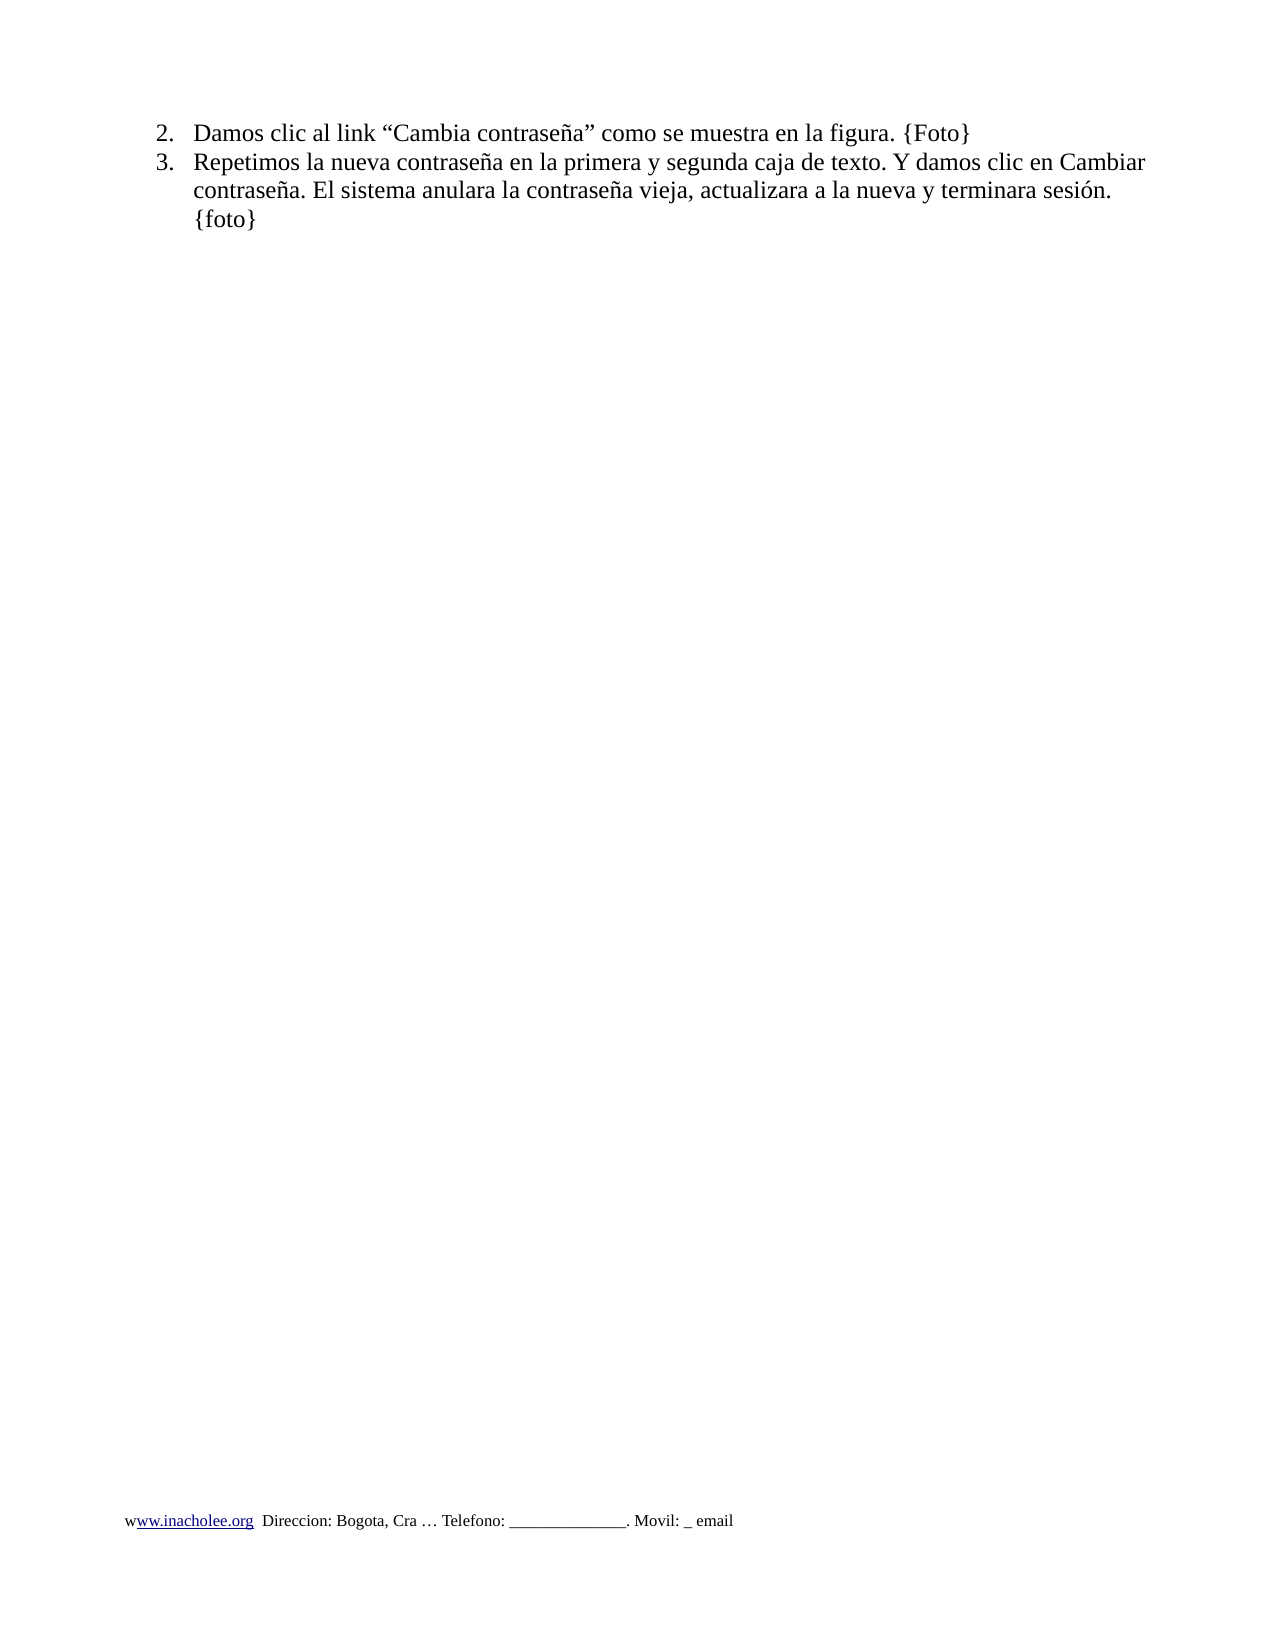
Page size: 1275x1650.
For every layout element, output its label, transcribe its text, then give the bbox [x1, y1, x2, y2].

list Repetimos la nueva contraseña en la primera y segunda caja de texto. Y damos clic en Cambiar contraseña. El sistema anulara la contraseña vieja, actualizara a la nueva y terminara sesión. {foto} [156, 147, 1157, 233]
list Damos clic al link “Cambia contraseña” como se muestra en la figura. {Foto} [156, 118, 1157, 147]
